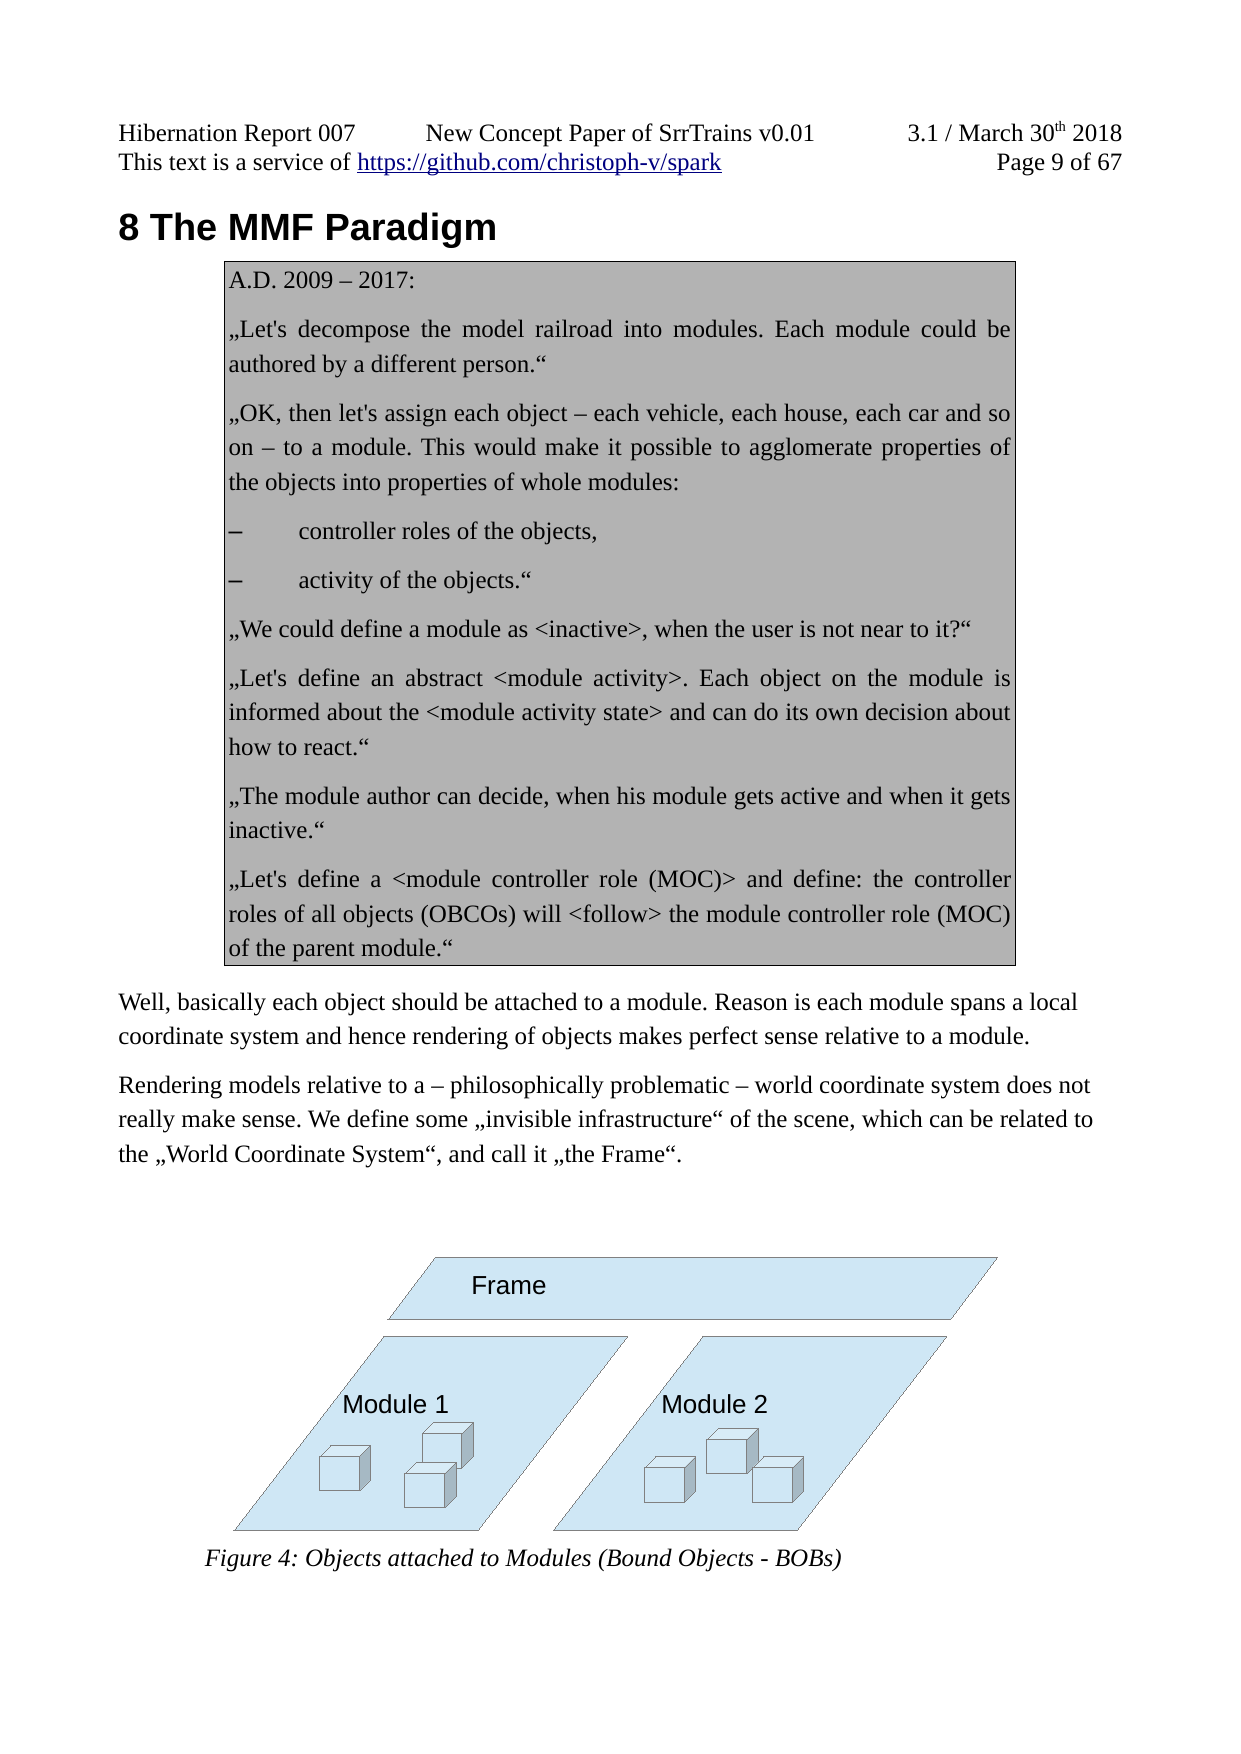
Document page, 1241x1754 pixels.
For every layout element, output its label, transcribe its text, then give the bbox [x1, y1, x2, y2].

text „We could define a module as <inactive>, when the user is not near to it?“ [225, 610, 1015, 643]
text „Let's define an abstract <module activity>. Each object on the module is informed about the <module activity state> and can do its own decision about how to react.“ [225, 659, 1015, 761]
list activity of the objects.“ [225, 561, 1015, 594]
text „Let's decompose the model railroad into modules. Each module could be authored by a different person.“ [225, 310, 1015, 377]
list controller roles of the objects, [225, 512, 1015, 544]
text „OK, then let's assign each object – each vehicle, each house, each car and so on – to a module. This would make it possible to agglomerate properties of the objects into properties of whole modules: [225, 394, 1015, 496]
text Rendering models relative to a – philosophically problematic – world coordinate system does not really make sense. We define some „invisible infrastructure“ of the scene, which can be related to the „World Coordinate System“, and call it „the Frame“. [118, 1070, 1122, 1168]
subtitle 8 The MMF Paradigm [118, 205, 1122, 249]
text A.D. 2009 – 2017: [225, 262, 1015, 294]
text „The module author can decide, when his module gets active and when it gets inactive.“ [225, 777, 1015, 844]
text Well, basically each object should be attached to a module. Reason is each module spans a local coordinate system and hence rendering of objects makes perfect sense relative to a module. [118, 987, 1122, 1050]
text Figure 4: Objects attached to Modules (Bound Objects - BOBs) [204, 1237, 1007, 1572]
text „Let's define a <module controller role (MOC)> and define: the controller roles of all objects (OBCOs) will <follow> the module controller role (MOC) of the parent module.“ [225, 861, 1015, 965]
